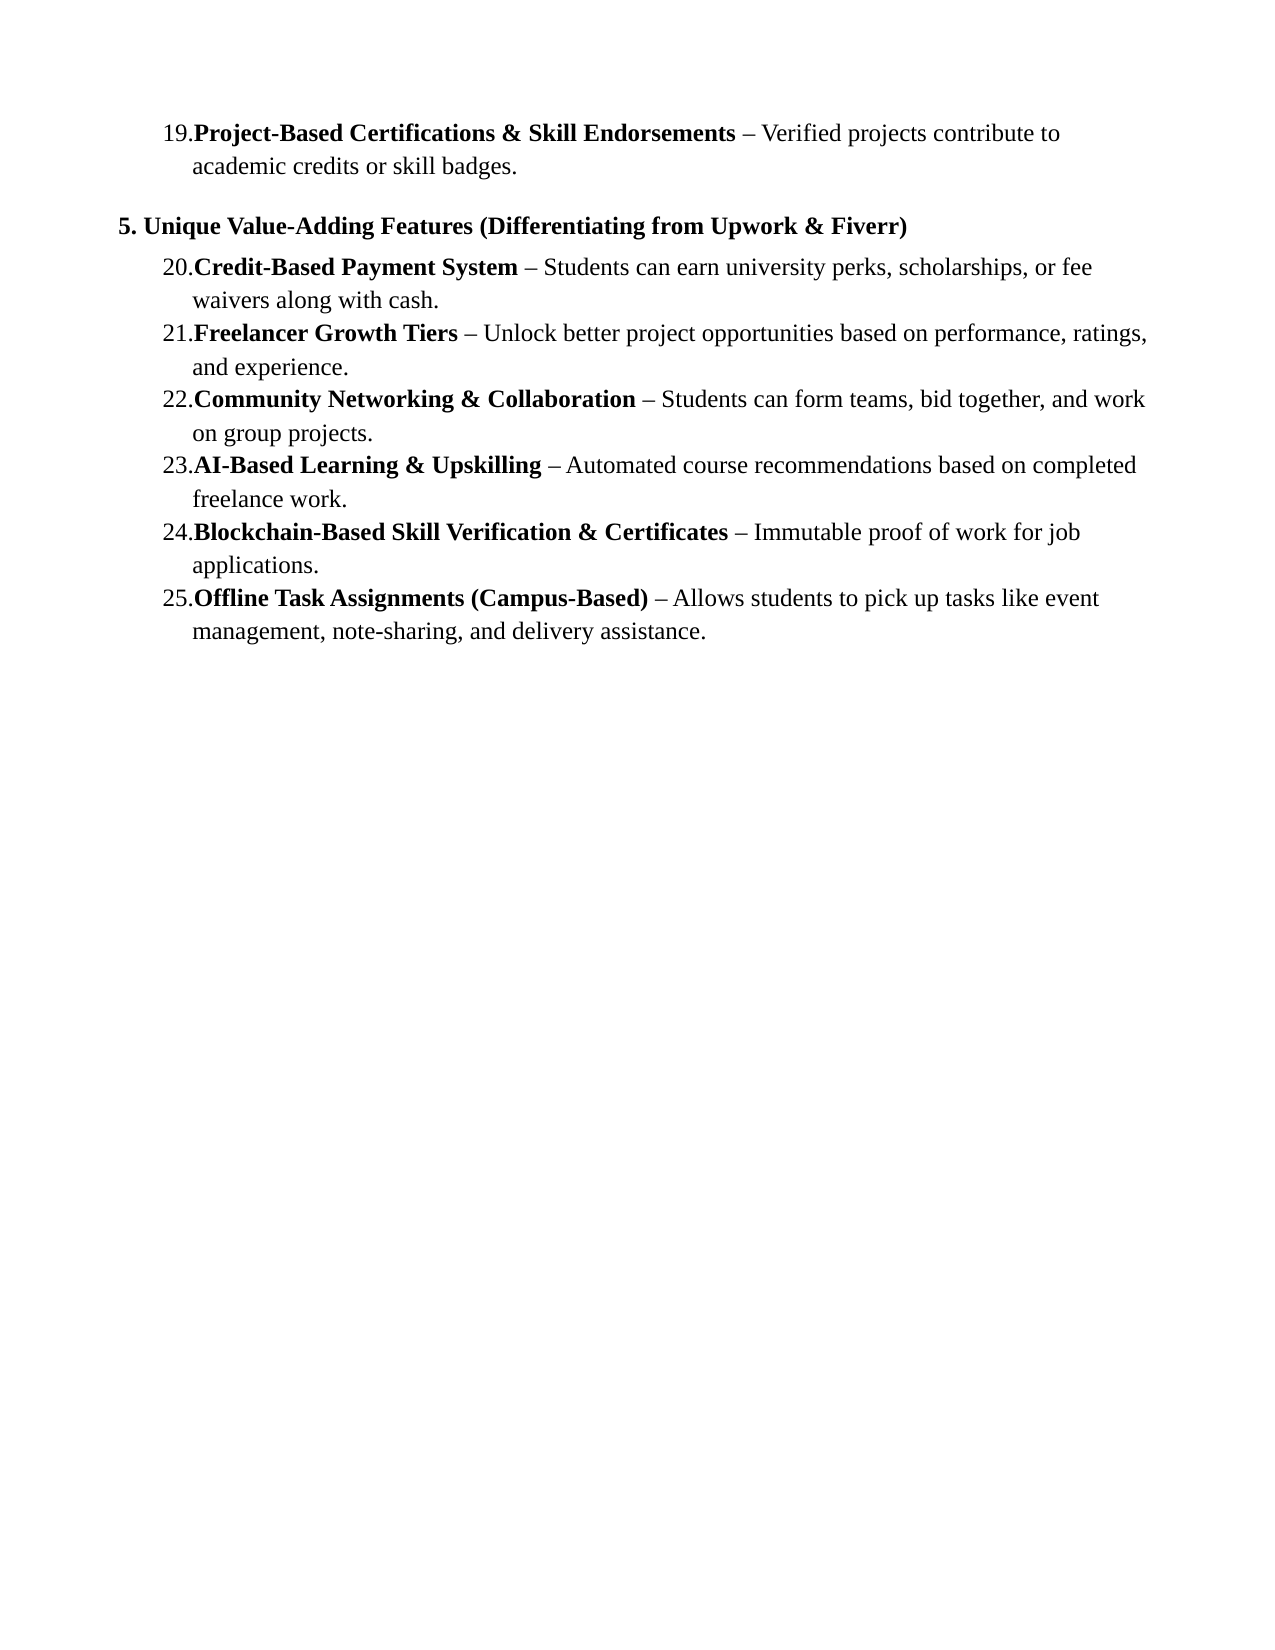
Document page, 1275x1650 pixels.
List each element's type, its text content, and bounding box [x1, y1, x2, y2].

list AI-Based Learning & Upskilling – Automated course recommendations based on completed freelance work. [162, 451, 1157, 512]
list Freelancer Growth Tiers – Unlock better project opportunities based on performance, ratings, and experience. [162, 318, 1157, 380]
subtitle 5. Unique Value-Adding Features (Differentiating from Upwork & Fiverr) [118, 211, 1157, 240]
list Project-Based Certifications & Skill Endorsements – Verified projects contribute to academic credits or skill badges. [162, 118, 1157, 180]
list Credit-Based Payment System – Students can earn university perks, scholarships, or fee waivers along with cash. [162, 252, 1157, 314]
list Community Networking & Collaboration – Students can form teams, bid together, and work on group projects. [162, 384, 1157, 446]
list Offline Task Assignments (Campus-Based) – Allows students to pick up tasks like event management, note-sharing, and delivery assistance. [162, 583, 1157, 644]
list Blockchain-Based Skill Verification & Certificates – Immutable proof of work for job applications. [162, 517, 1157, 578]
